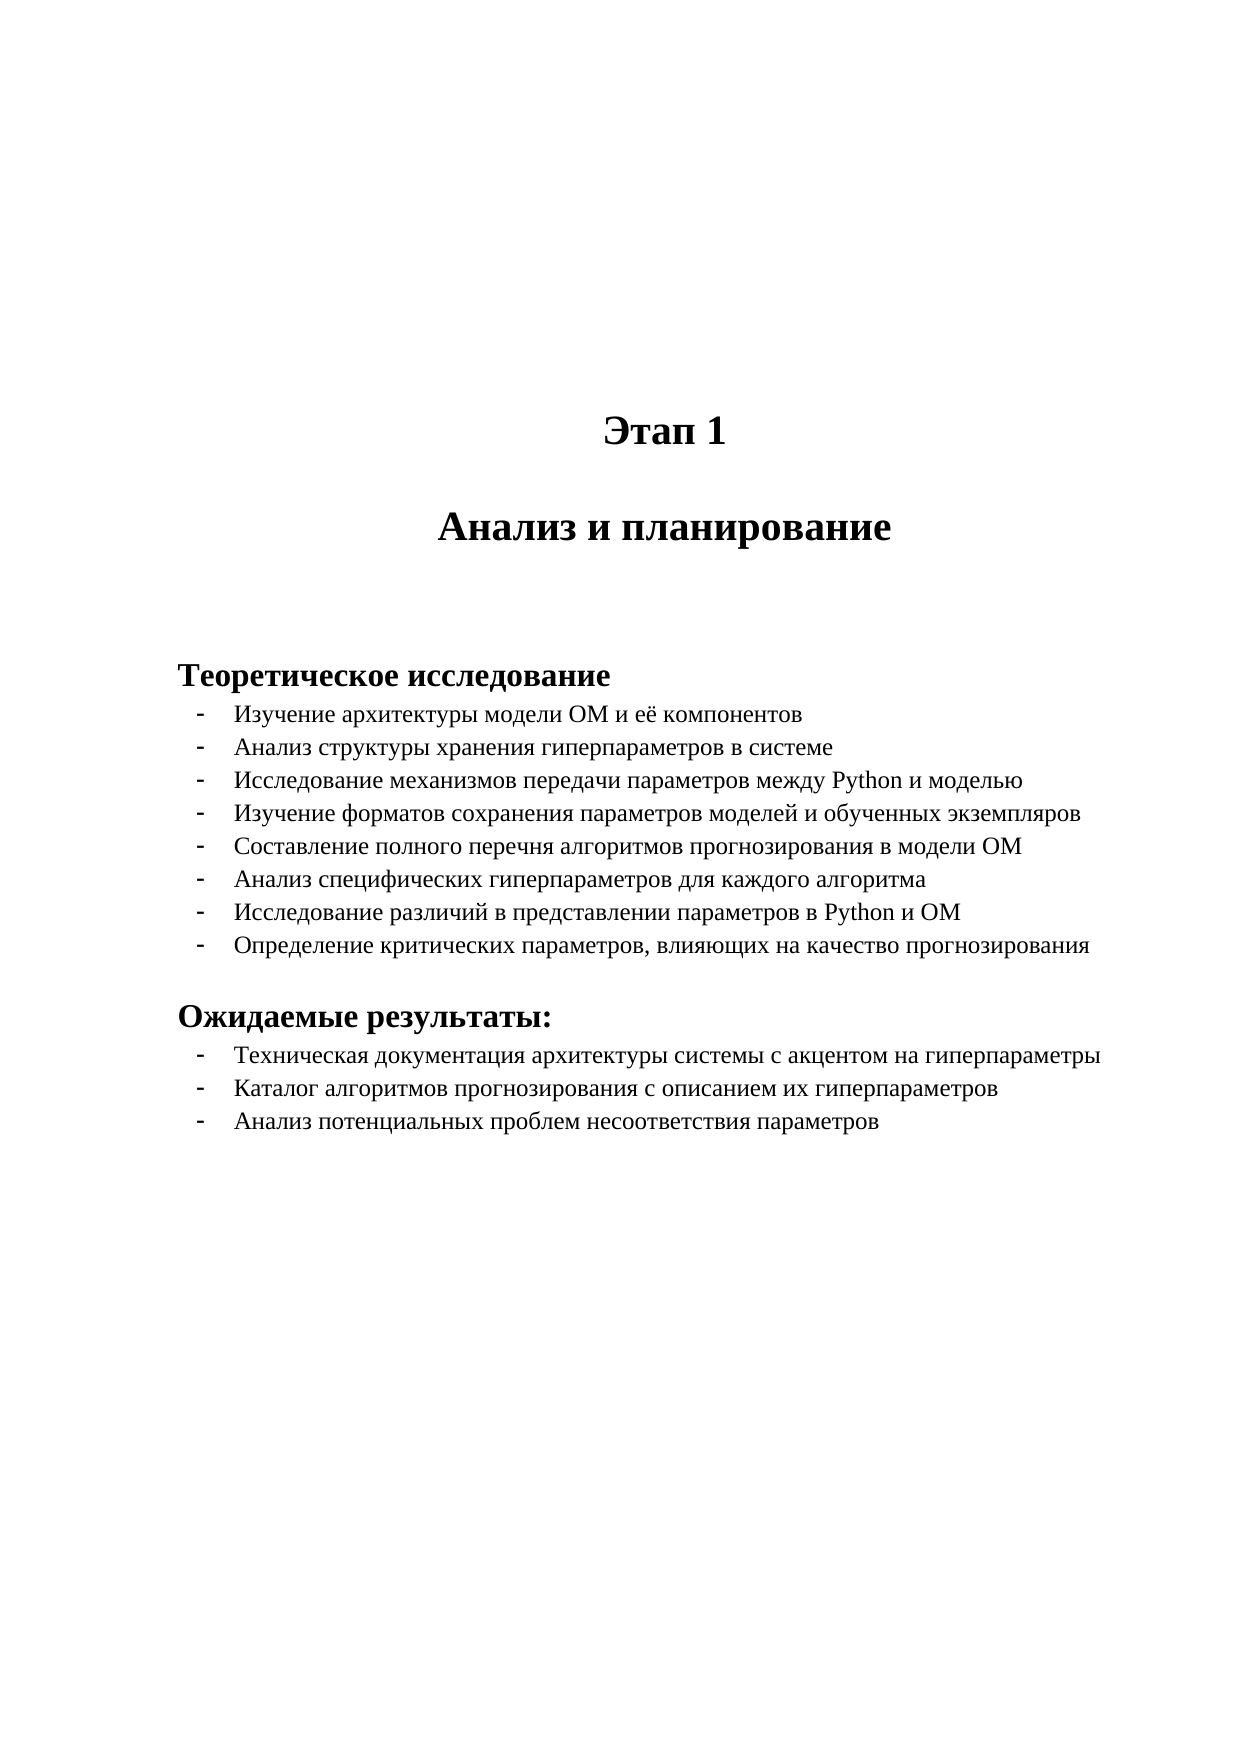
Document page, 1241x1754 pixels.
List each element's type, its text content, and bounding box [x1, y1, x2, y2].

text Теоретическое исследование [177, 655, 1152, 693]
list Изучение архитектуры модели OM и её компонентов [196, 699, 1152, 728]
list Исследование механизмов передачи параметров между Python и моделью [196, 765, 1152, 794]
text Ожидаемые результаты: [177, 996, 1152, 1034]
list Исследование различий в представлении параметров в Python и OM [196, 897, 1152, 926]
list Анализ структуры хранения гиперпараметров в системе [196, 732, 1152, 761]
list Техническая документация архитектуры системы с акцентом на гиперпараметры [196, 1040, 1152, 1069]
text Анализ и планирование [177, 501, 1152, 549]
text Этап 1 [177, 406, 1152, 453]
list Каталог алгоритмов прогнозирования с описанием их гиперпараметров [196, 1073, 1152, 1102]
list Составление полного перечня алгоритмов прогнозирования в модели OM [196, 831, 1152, 860]
list Изучение форматов сохранения параметров моделей и обученных экземпляров [196, 798, 1152, 827]
list Анализ специфических гиперпараметров для каждого алгоритма [196, 864, 1152, 893]
list Определение критических параметров, влияющих на качество прогнозирования [196, 930, 1152, 959]
list Анализ потенциальных проблем несоответствия параметров [196, 1106, 1152, 1135]
